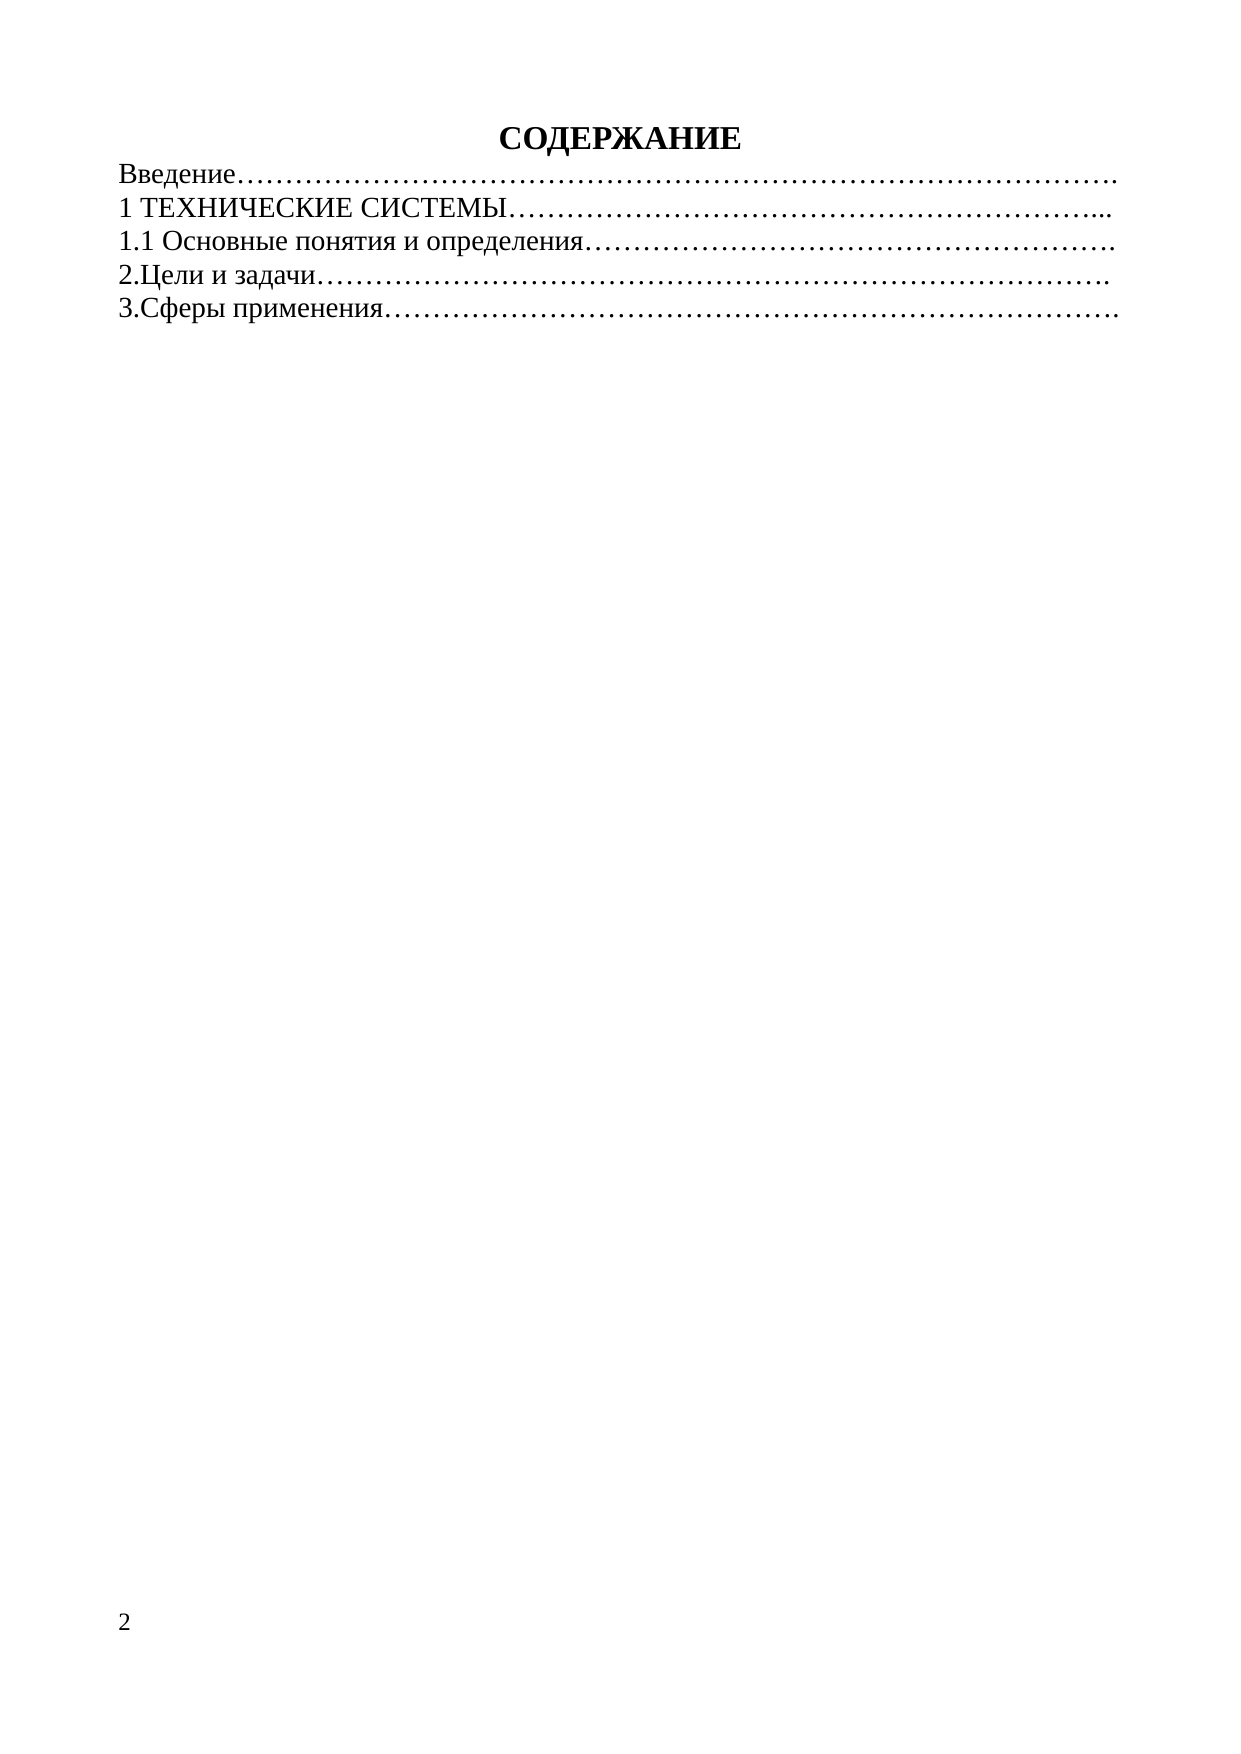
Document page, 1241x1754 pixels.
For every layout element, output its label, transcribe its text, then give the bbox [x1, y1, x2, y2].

text 1 ТЕХНИЧЕСКИЕ СИСТЕМЫ……………………………………………………... [118, 190, 1122, 223]
text 3.Сферы применения…………………………………………………………………. [118, 291, 1122, 324]
text Введение………………………………………………………………………………. [118, 156, 1122, 190]
text 1.1 Основные понятия и определения………………………………………………. [118, 223, 1122, 257]
text СОДЕРЖАНИЕ [118, 118, 1122, 156]
text 2.Цели и задачи………………………………………………………………………. [118, 257, 1122, 291]
